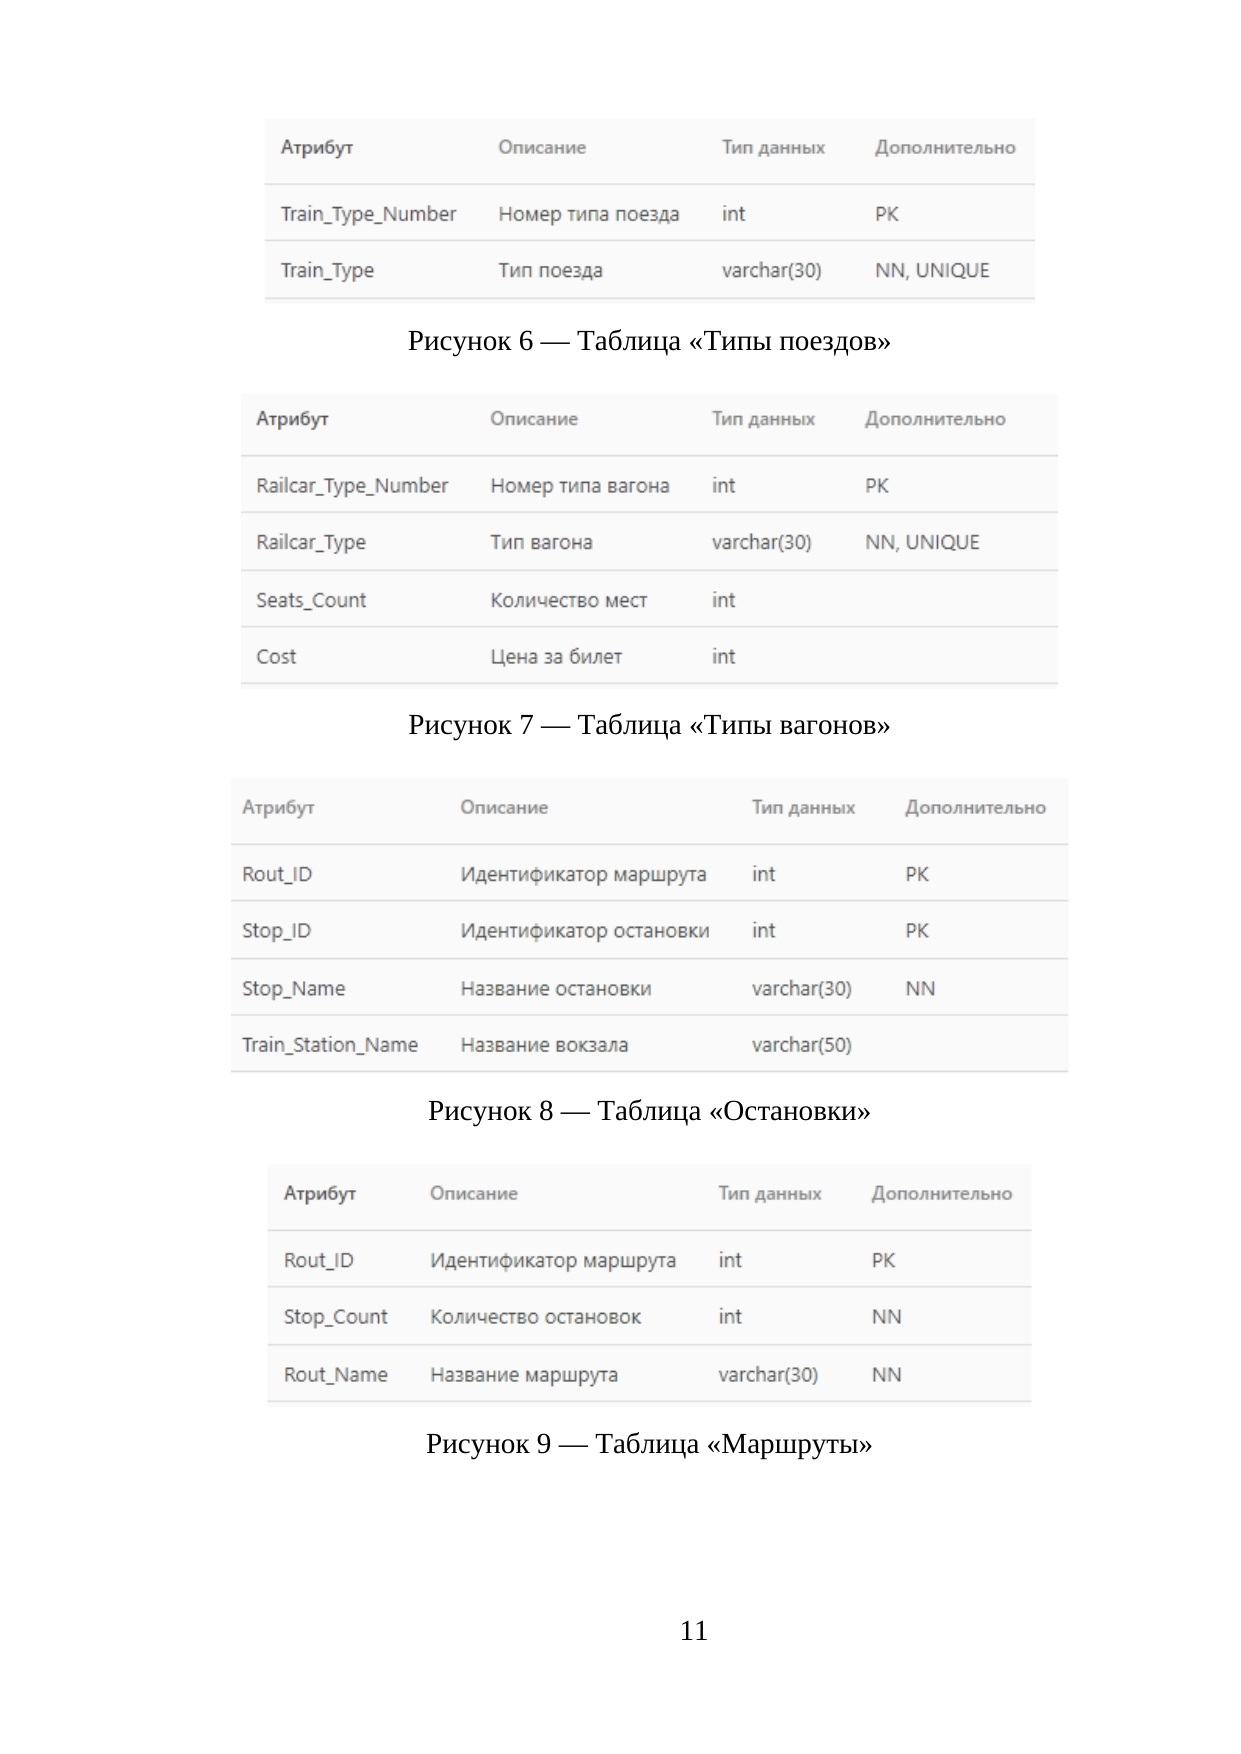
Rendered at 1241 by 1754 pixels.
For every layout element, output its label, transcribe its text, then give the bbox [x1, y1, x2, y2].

text Рисунок 8 ― Таблица «Остановки» [118, 1093, 1181, 1127]
text Рисунок 9 ― Таблица «Маршруты» [118, 1426, 1181, 1459]
picture [231, 778, 1069, 1074]
text Рисунок 6 ― Таблица «Типы поездов» [118, 323, 1181, 357]
text Рисунок 7 ― Таблица «Типы вагонов» [118, 707, 1181, 741]
picture [267, 1164, 1032, 1407]
picture [241, 394, 1059, 689]
picture [264, 118, 1035, 304]
